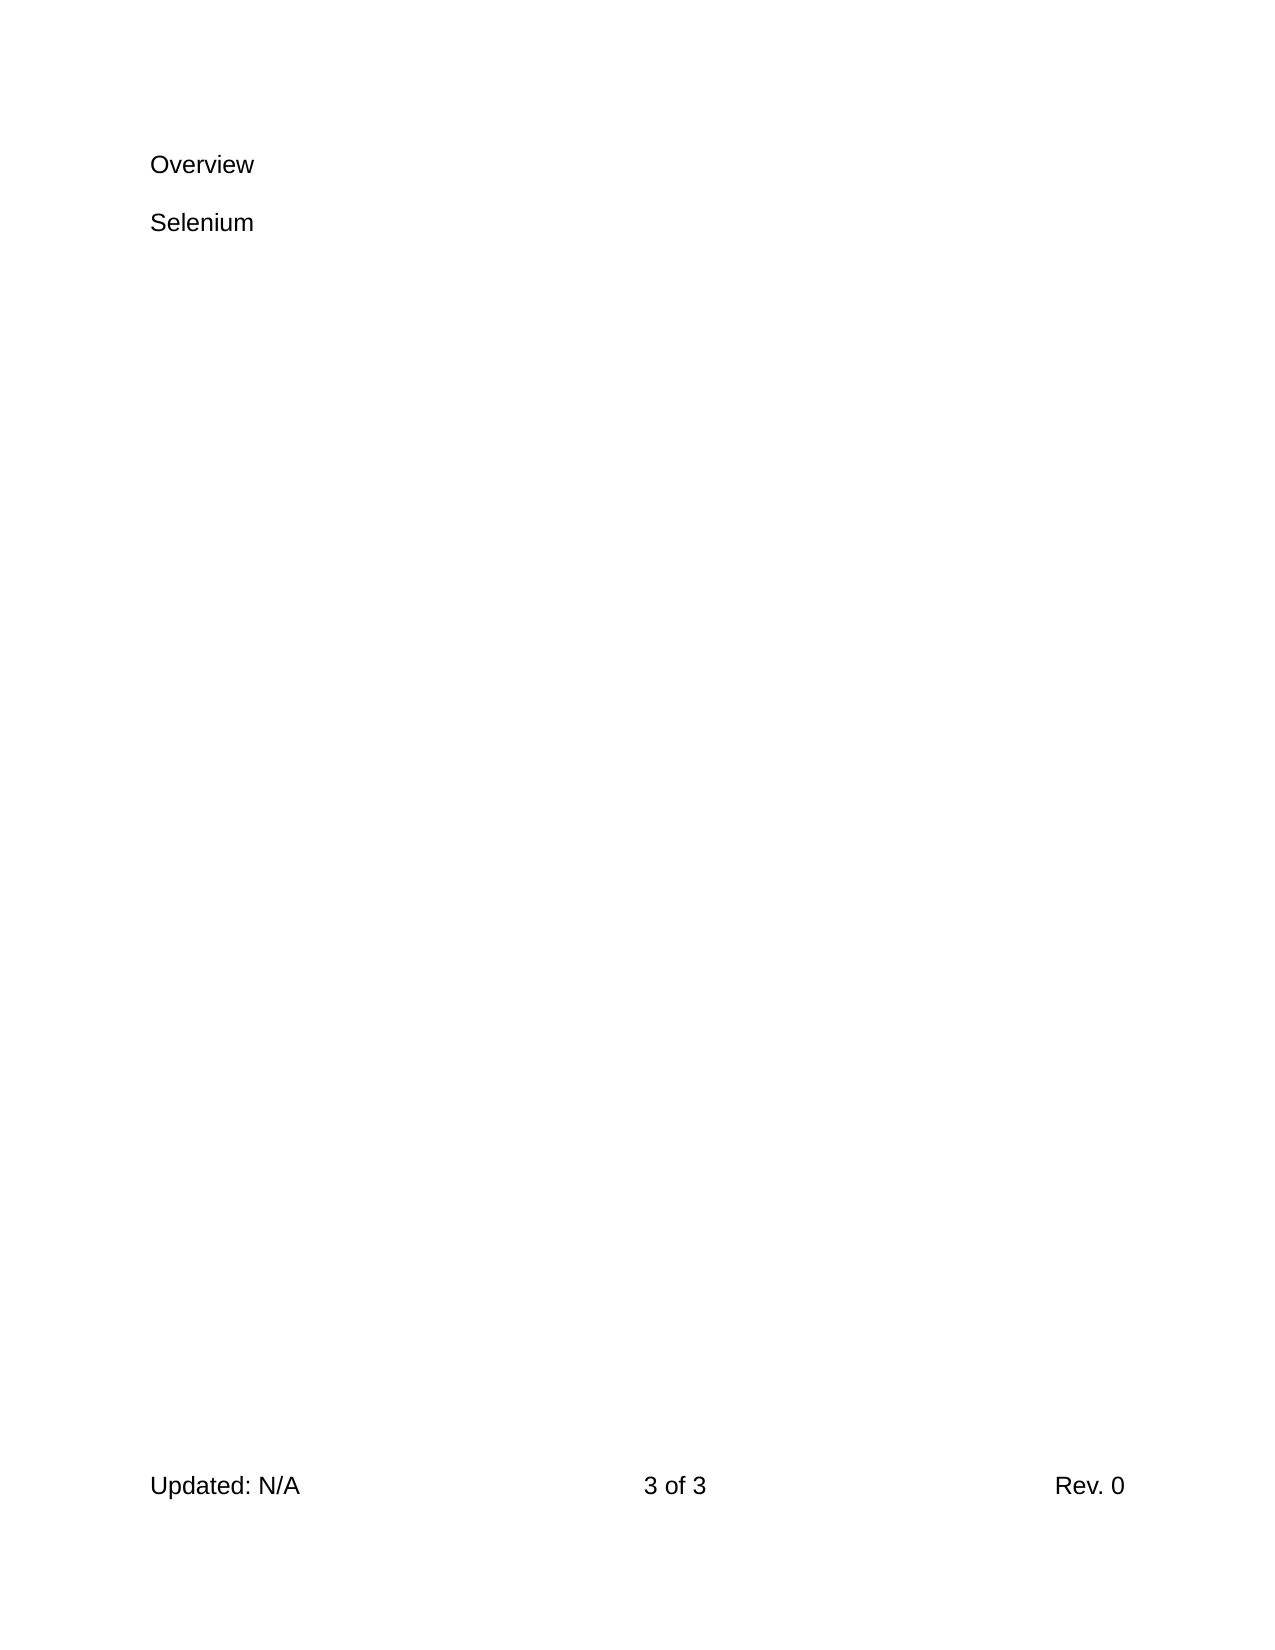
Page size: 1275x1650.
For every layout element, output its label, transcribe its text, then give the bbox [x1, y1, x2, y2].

text Selenium [150, 207, 1125, 236]
text Overview [150, 150, 1125, 179]
